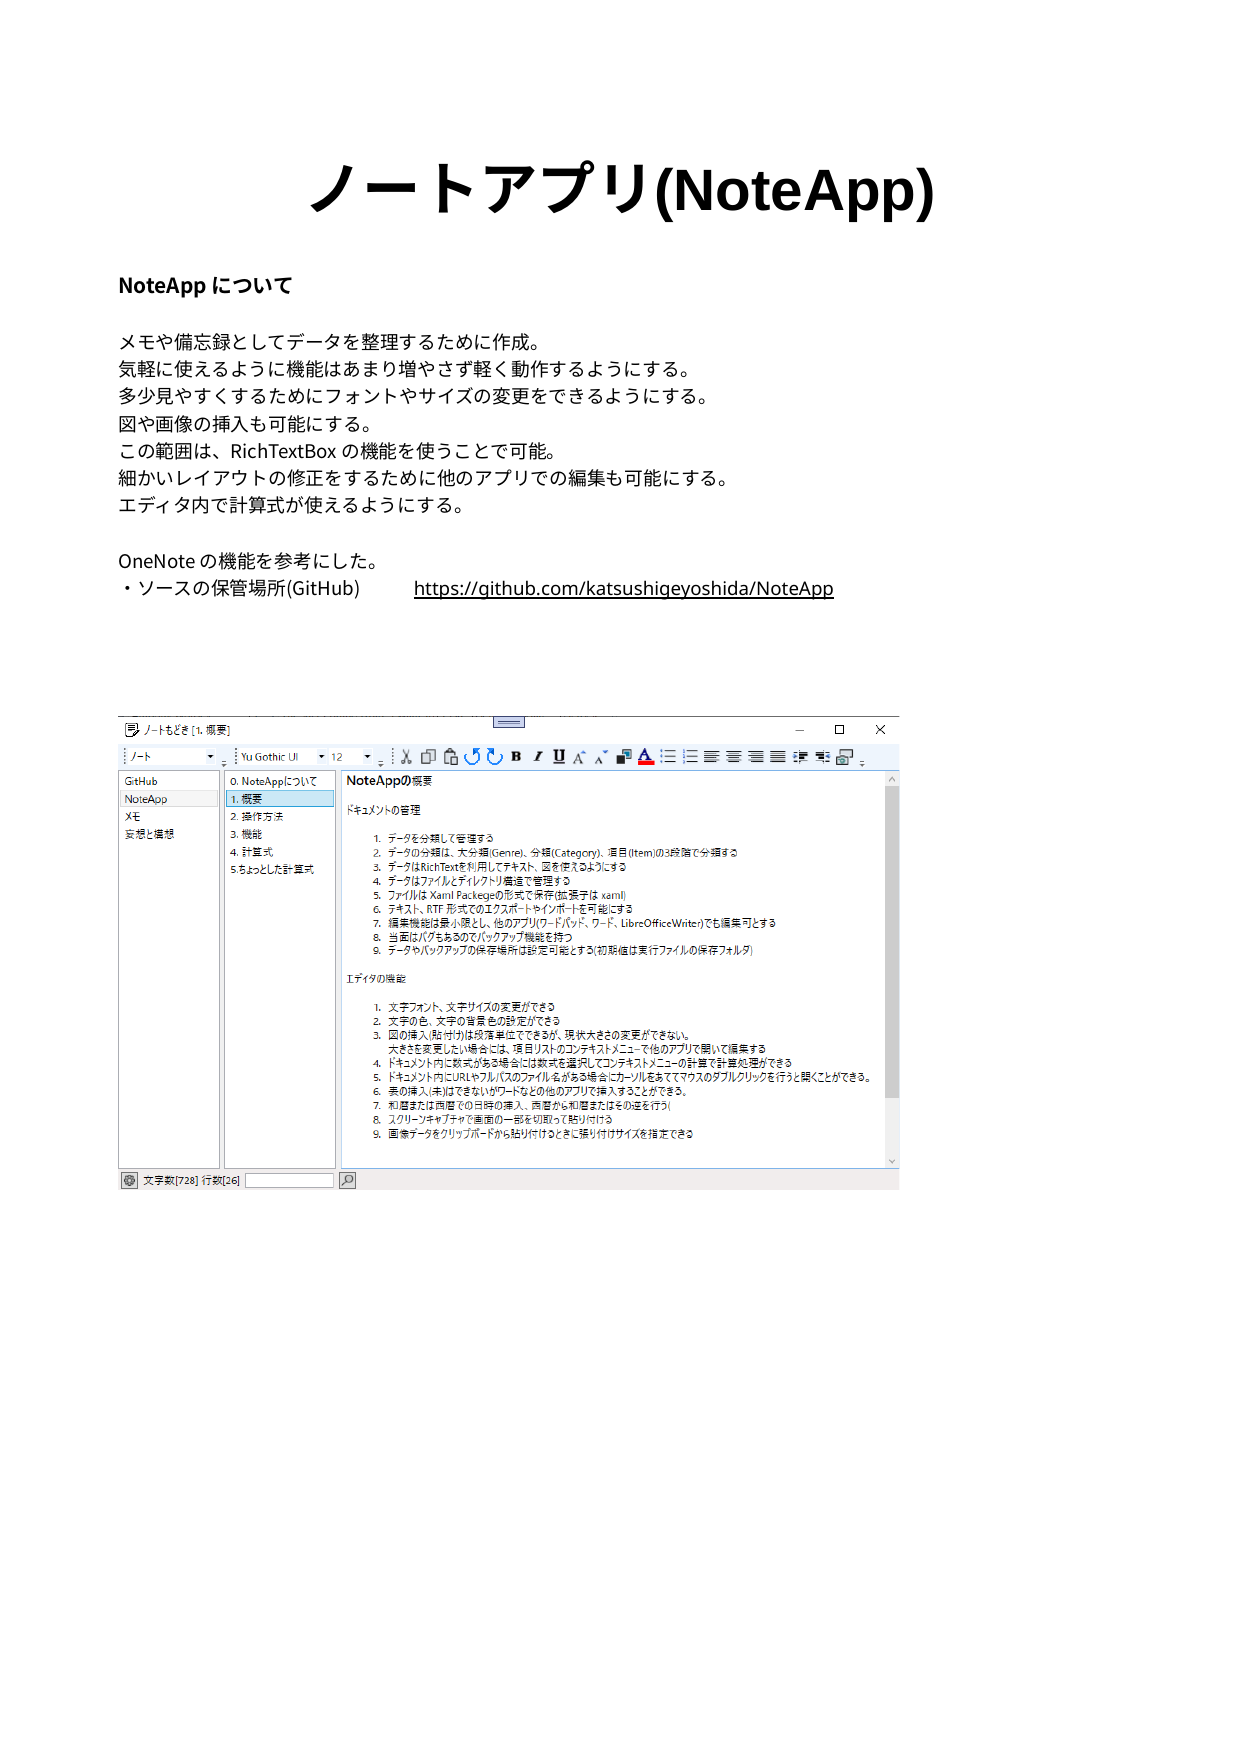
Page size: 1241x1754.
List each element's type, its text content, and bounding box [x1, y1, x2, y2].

picture [118, 716, 900, 1190]
text NoteAppについて [118, 269, 1122, 299]
text メモや備忘録としてデータを整理するために作成。 気軽に使えるように機能はあまり増やさず軽く動作するようにする。 多少見やすくするためにフォントやサイズの変更をできるようにする。 図や画像の挿入も可能にする。 この範囲は、RichTextBox の機能を使うことで可能。 細かいレイアウトの修正をするために他のアプリでの編集も可能にする。 エディタ内で計算式が使えるようにする。 OneNoteの機能を参考にした。 [118, 328, 1122, 574]
title ノートアプリ(NoteApp) [118, 143, 1122, 228]
text ・ソースの保管場所(GitHub) https://github.com/katsushigeyoshida/NoteApp [118, 574, 1122, 601]
